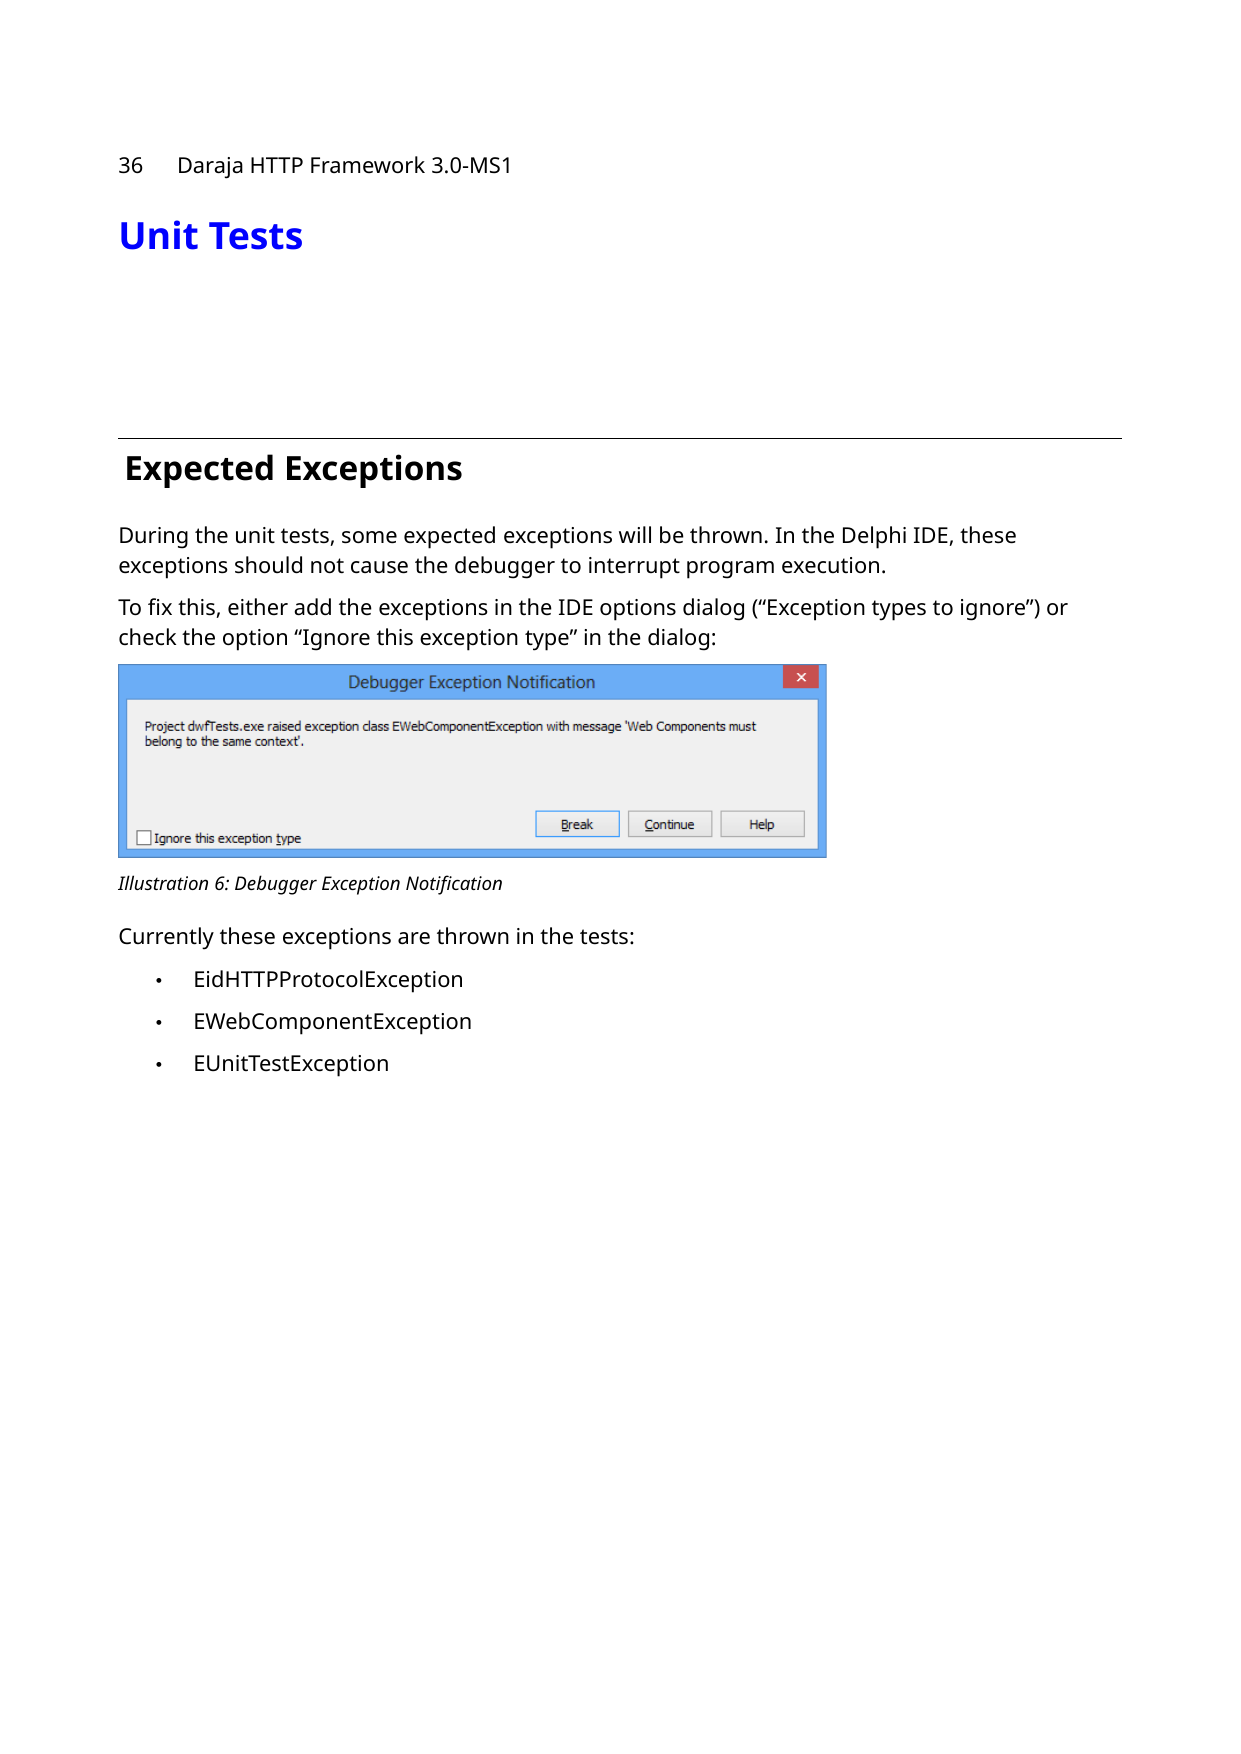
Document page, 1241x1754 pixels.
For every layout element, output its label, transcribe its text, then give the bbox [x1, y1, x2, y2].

subtitle Unit Tests [118, 209, 1122, 260]
text To fix this, either add the exceptions in the IDE options dialog (“Exception types to ignore”) or check the option “Ignore this exception type” in the dialog: [118, 592, 1122, 652]
text During the unit tests, some expected exceptions will be thrown. In the Delphi IDE, these exceptions should not cause the debugger to interrupt program execution. [118, 520, 1122, 579]
text Illustration 6: Debugger Exception Notification [118, 664, 1122, 896]
subtitle Expected Exceptions [118, 439, 1122, 496]
text Currently these exceptions are thrown in the tests: [118, 921, 1122, 951]
list EUnitTestException [156, 1048, 1122, 1078]
list EWebComponentException [156, 1006, 1122, 1036]
picture [118, 664, 827, 858]
list EidHTTPProtocolException [156, 964, 1122, 993]
